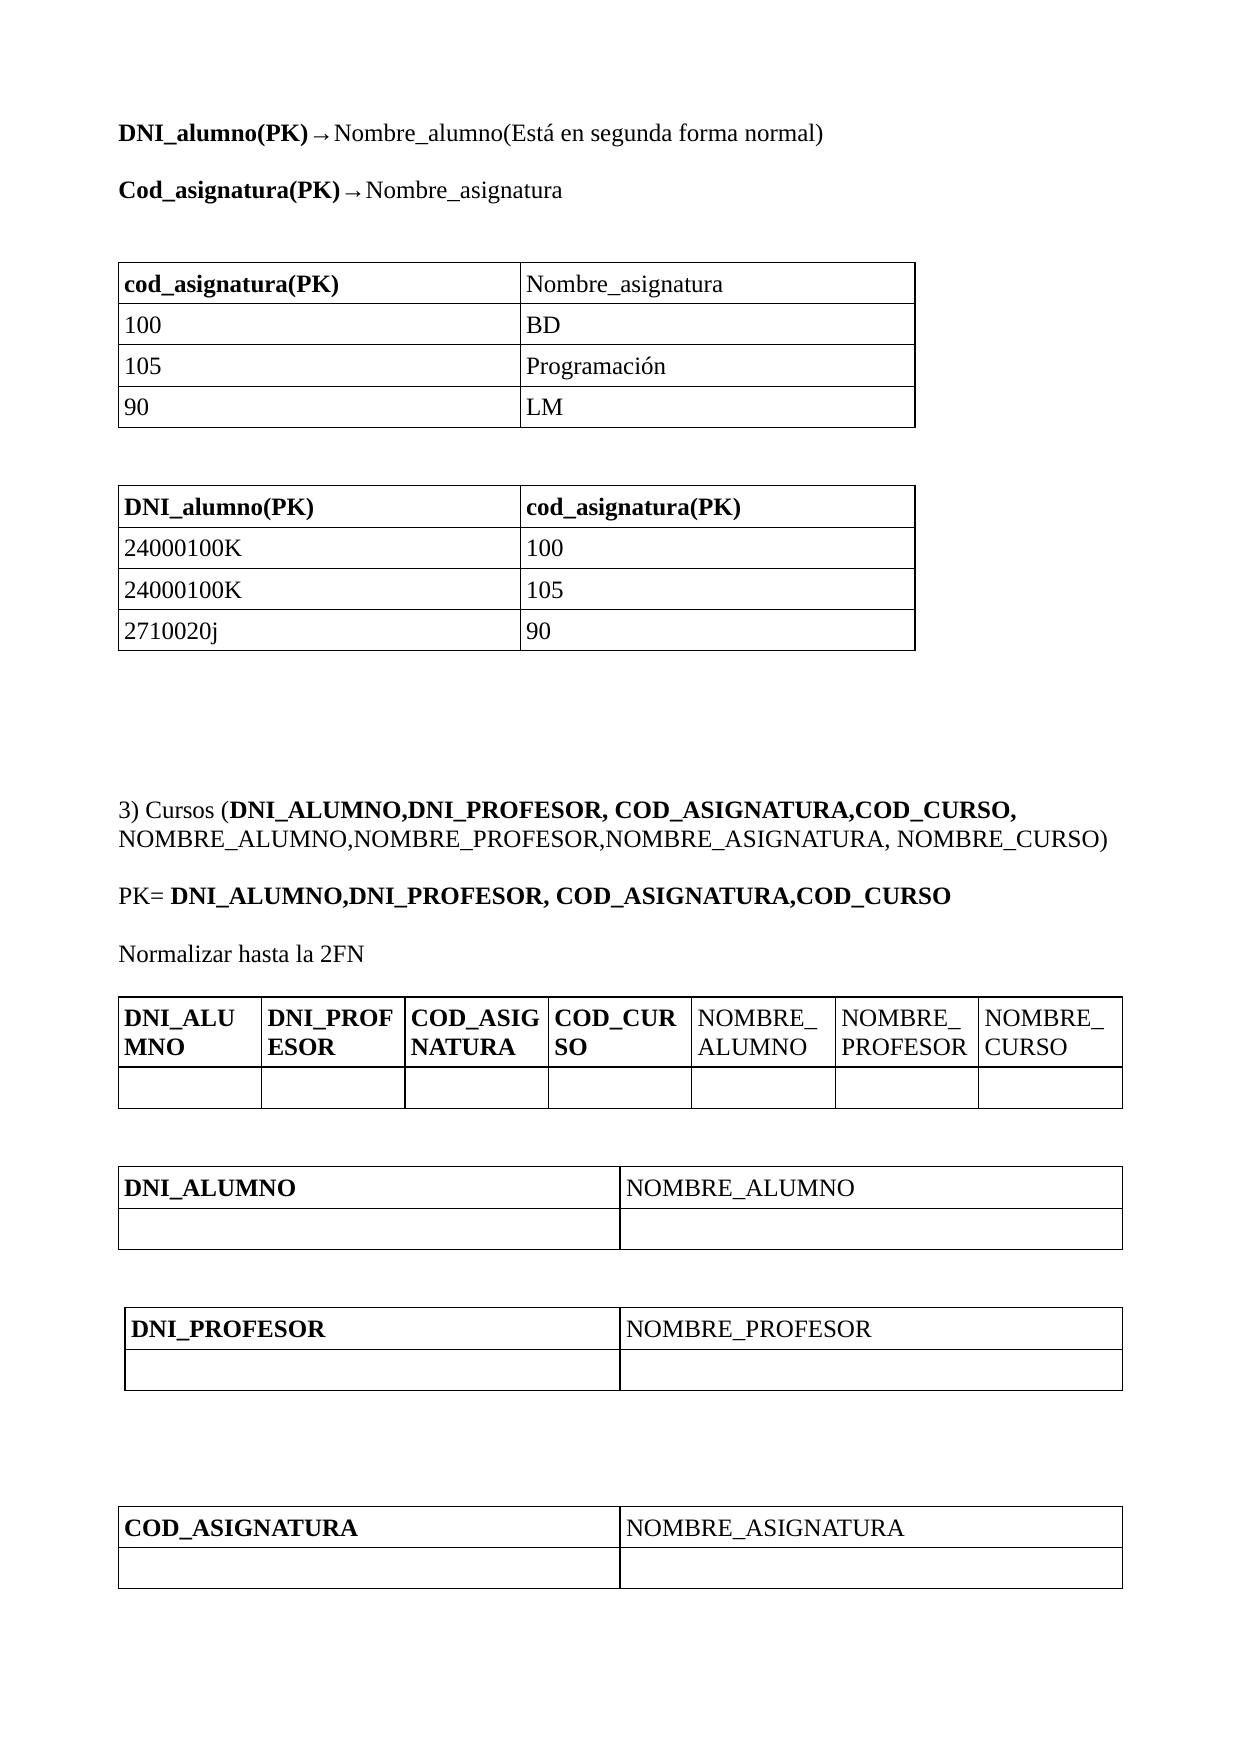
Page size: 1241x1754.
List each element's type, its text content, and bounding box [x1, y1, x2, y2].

text DNI_alumno(PK)→Nombre_alumno(Está en segunda forma normal) [118, 118, 1122, 147]
table_header Nombre_asignatura [521, 263, 914, 303]
table_cell [836, 1068, 978, 1108]
text PK= DNI_ALUMNO,DNI_PROFESOR, COD_ASIGNATURA,COD_CURSO [118, 881, 1122, 910]
table_cell 105 [119, 345, 520, 386]
table_header NOMBRE_CURSO [979, 998, 1122, 1066]
table_header cod_asignatura(PK) [119, 263, 520, 303]
table_cell BD [521, 304, 914, 344]
text Normalizar hasta la 2FN [118, 939, 1122, 968]
table_header DNI_alumno(PK) [119, 486, 520, 527]
text NOMBRE_ALUMNO,NOMBRE_PROFESOR,NOMBRE_ASIGNATURA, NOMBRE_CURSO) [118, 824, 1122, 853]
text 3) Cursos (DNI_ALUMNO,DNI_PROFESOR, COD_ASIGNATURA,COD_CURSO, [118, 795, 1122, 824]
table_header DNI_ALUMNO [119, 1167, 619, 1207]
table_cell 100 [521, 528, 914, 568]
table_cell [262, 1068, 404, 1108]
table_cell 100 [119, 304, 520, 344]
table_header COD_ASIGNATURA [406, 998, 548, 1066]
table_cell [119, 1068, 261, 1108]
table_cell 2710020j [119, 610, 520, 650]
table_header NOMBRE_ASIGNATURA [621, 1507, 1122, 1547]
table_header NOMBRE_PROFESOR [621, 1308, 1122, 1348]
table_cell 105 [521, 569, 914, 609]
table_header COD_ASIGNATURA [119, 1507, 619, 1547]
table_cell [549, 1068, 691, 1108]
table_cell [119, 1548, 619, 1588]
table_cell [119, 1209, 619, 1249]
table_cell LM [521, 387, 914, 427]
table_cell 90 [521, 610, 914, 650]
table_cell [126, 1350, 619, 1390]
table_header NOMBRE_ALUMNO [621, 1167, 1122, 1207]
table_header DNI_PROFESOR [126, 1308, 619, 1348]
table_cell [406, 1068, 548, 1108]
table_cell [979, 1068, 1122, 1108]
table_header NOMBRE_PROFESOR [836, 998, 978, 1066]
table_cell 90 [119, 387, 520, 427]
table_header DNI_PROFESOR [262, 998, 404, 1066]
table_header COD_CURSO [549, 998, 691, 1066]
table_cell [692, 1068, 835, 1108]
table_cell [621, 1350, 1122, 1390]
table_cell 24000100K [119, 569, 520, 609]
table_cell 24000100K [119, 528, 520, 568]
table_cell [621, 1548, 1122, 1588]
text Cod_asignatura(PK)→Nombre_asignatura [118, 176, 1122, 204]
table_cell [621, 1209, 1122, 1249]
table_header cod_asignatura(PK) [521, 486, 914, 527]
table_header NOMBRE_ALUMNO [692, 998, 835, 1066]
table_header DNI_ALUMNO [119, 998, 261, 1066]
table_cell Programación [521, 345, 914, 386]
